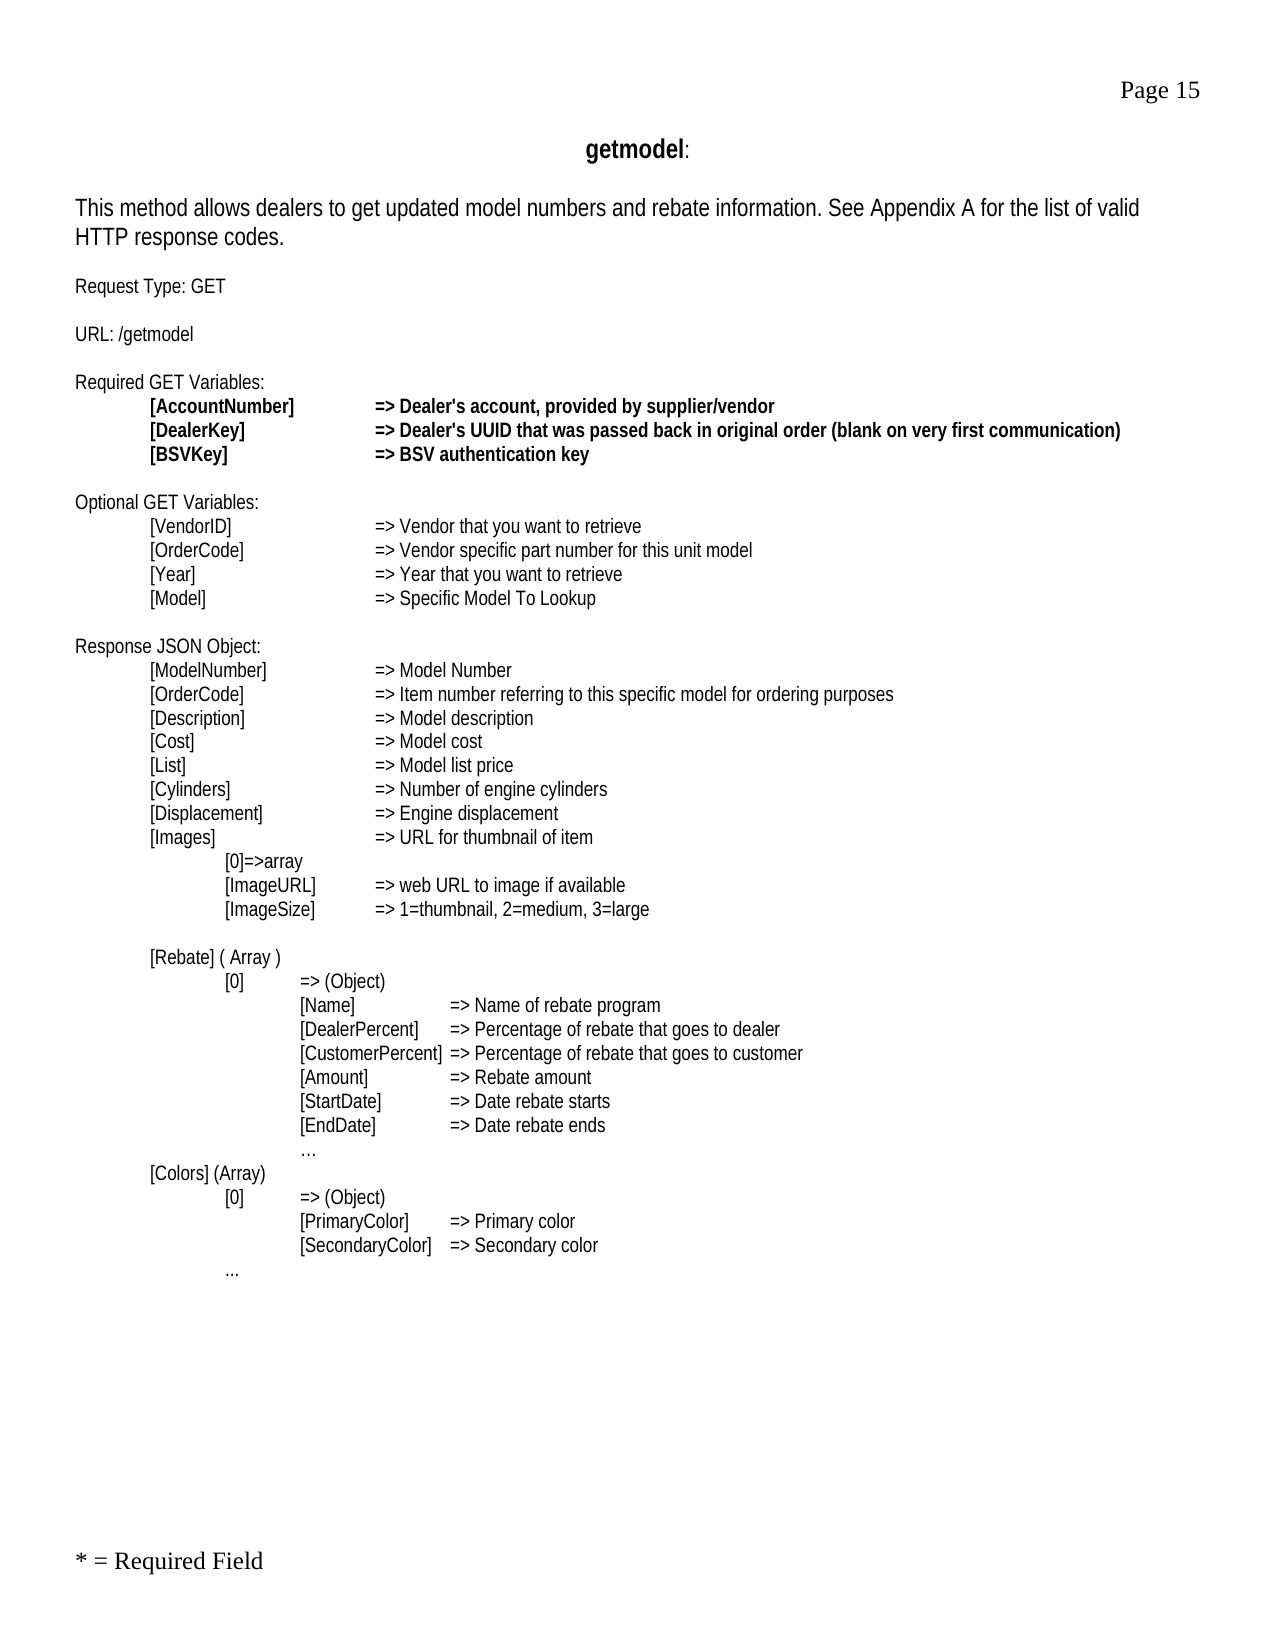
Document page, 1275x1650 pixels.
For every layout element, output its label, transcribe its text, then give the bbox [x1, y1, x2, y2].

text [Rebate] ( Array ) [75, 945, 1200, 969]
text [0]=>array [75, 849, 1200, 873]
text [EndDate] => Date rebate ends [75, 1113, 1200, 1137]
text [Cylinders] => Number of engine cylinders [75, 777, 1200, 801]
text … [75, 1137, 1200, 1161]
text [Images] => URL for thumbnail of item [75, 825, 1200, 849]
text [0] => (Object) [75, 969, 1200, 993]
text [ModelNumber] => Model Number [75, 657, 1200, 681]
text [OrderCode] => Item number referring to this specific model for ordering purposes [75, 681, 1200, 705]
text [Displacement] => Engine displacement [75, 801, 1200, 825]
text [StartDate] => Date rebate starts [75, 1089, 1200, 1113]
text [Name] => Name of rebate program [75, 993, 1200, 1017]
text [DealerPercent] => Percentage of rebate that goes to dealer [75, 1017, 1200, 1041]
text [0] => (Object) [75, 1184, 1200, 1208]
text [ImageSize] => 1=thumbnail, 2=medium, 3=large [75, 897, 1200, 921]
text [Model] => Specific Model To Lookup [75, 586, 1200, 609]
text [CustomerPercent] => Percentage of rebate that goes to customer [75, 1041, 1200, 1065]
text ... [75, 1256, 1200, 1280]
text [Colors] (Array) [75, 1161, 1200, 1184]
text [List] => Model list price [75, 753, 1200, 777]
text This method allows dealers to get updated model numbers and rebate information. See Appendix A for the list of valid HTTP response codes. [75, 193, 1200, 250]
text [SecondaryColor] => Secondary color [75, 1232, 1200, 1256]
text [Description] => Model description [75, 705, 1200, 729]
text [DealerKey] => Dealer's UUID that was passed back in original order (blank on very first communication) [75, 418, 1200, 442]
text [ImageURL] => web URL to image if available [75, 873, 1200, 897]
text [AccountNumber] => Dealer's account, provided by supplier/vendor [75, 394, 1200, 418]
text Required GET Variables: [75, 370, 1200, 394]
text [Cost] => Model cost [75, 729, 1200, 753]
text [OrderCode] => Vendor specific part number for this unit model [75, 538, 1200, 562]
text [Amount] => Rebate amount [75, 1065, 1200, 1089]
text Request Type: GET [75, 274, 1200, 298]
text getmodel: [75, 133, 1200, 164]
text Optional GET Variables: [75, 490, 1200, 514]
text URL: /getmodel [75, 322, 1200, 346]
text [VendorID] => Vendor that you want to retrieve [75, 514, 1200, 538]
text [Year] => Year that you want to retrieve [75, 562, 1200, 586]
text [BSVKey] => BSV authentication key [75, 442, 1200, 466]
text [PrimaryColor] => Primary color [75, 1208, 1200, 1232]
text Response JSON Object: [75, 633, 1200, 657]
